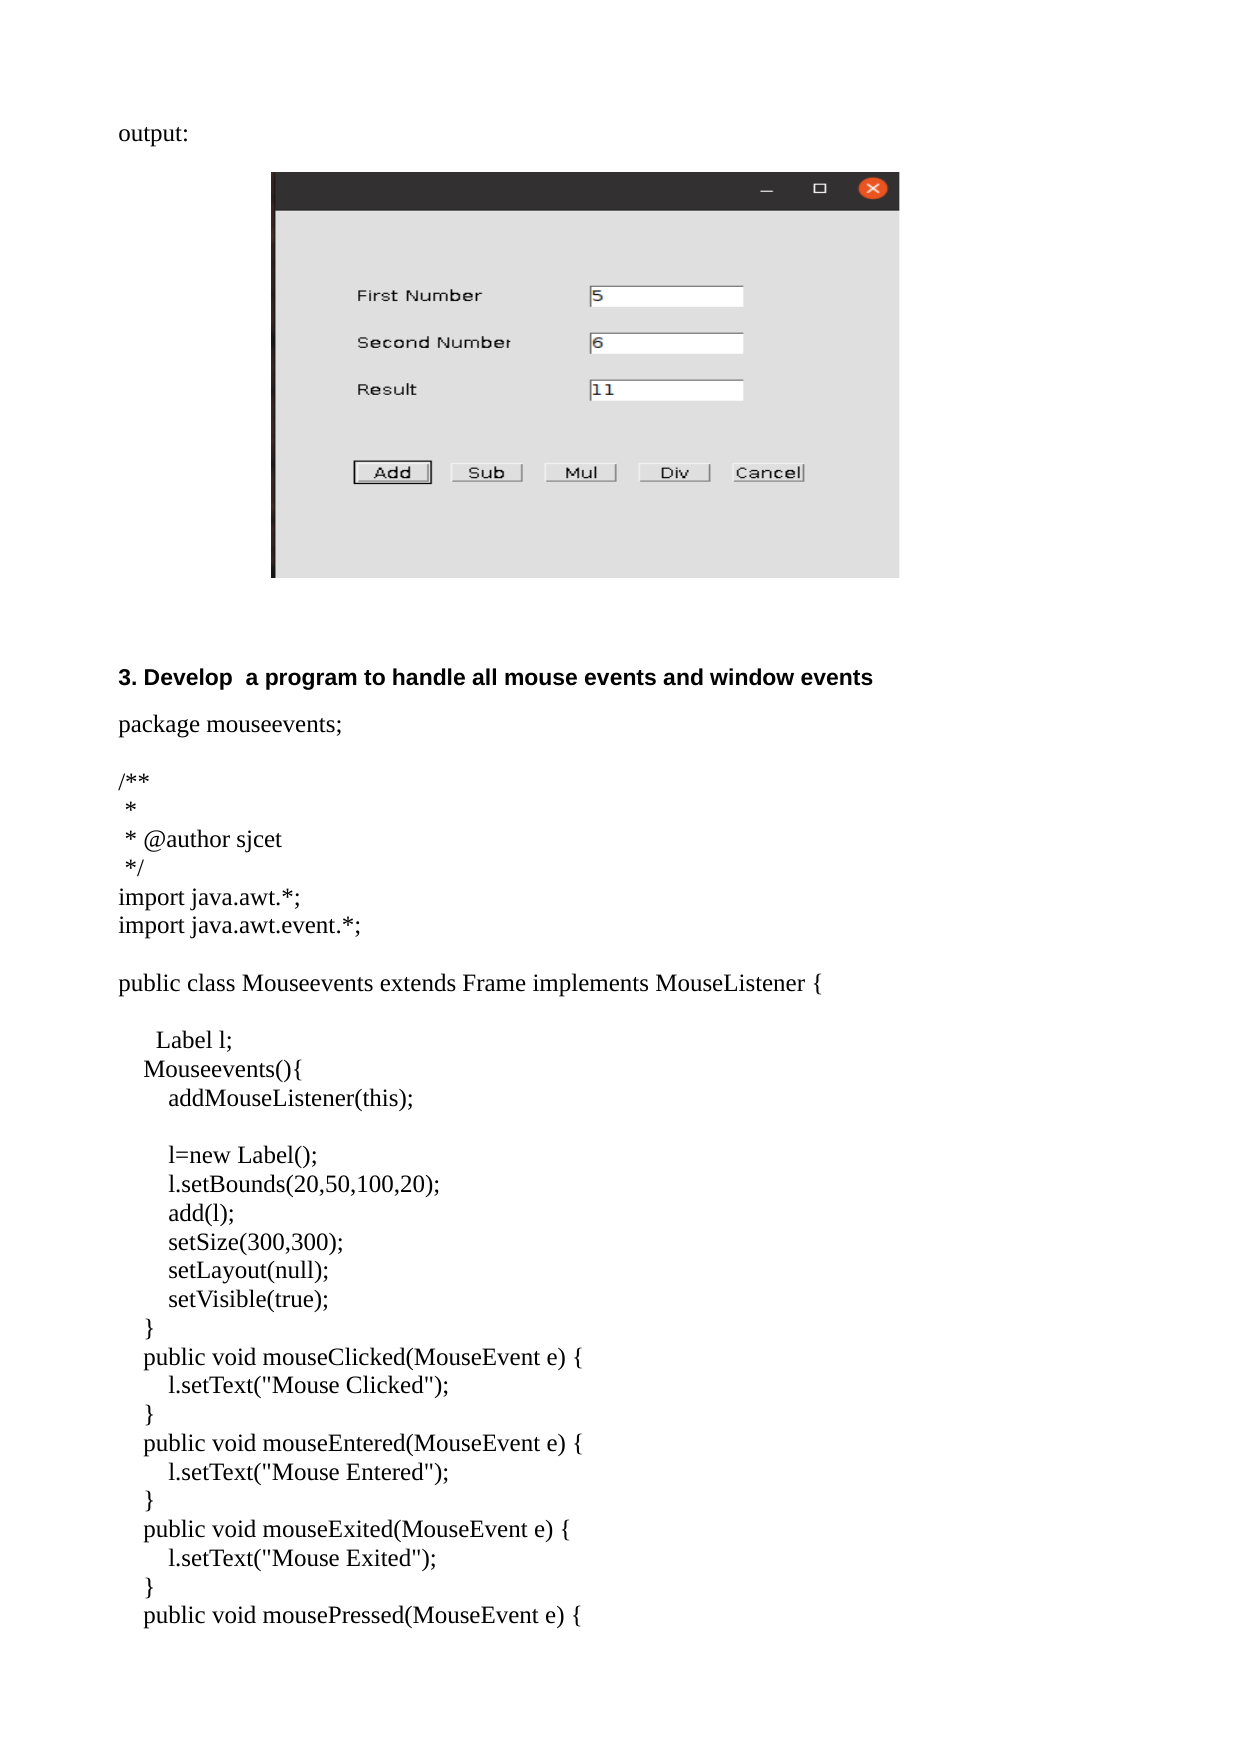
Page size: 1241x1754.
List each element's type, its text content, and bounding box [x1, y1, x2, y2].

text } [118, 1313, 1122, 1342]
text l=new Label(); [118, 1140, 1122, 1169]
text } [118, 1399, 1122, 1428]
text setSize(300,300); [118, 1227, 1122, 1255]
text } [118, 1572, 1122, 1600]
text output: [118, 118, 1122, 147]
text } [118, 1485, 1122, 1514]
text l.setText("Mouse Clicked"); [118, 1370, 1122, 1399]
text /** [118, 767, 1122, 795]
text import java.awt.*; [118, 882, 1122, 910]
text addMouseListener(this); [118, 1083, 1122, 1112]
text public void mouseClicked(MouseEvent e) { [118, 1342, 1122, 1370]
text * [118, 795, 1122, 824]
text Mouseevents(){ [118, 1054, 1122, 1083]
text public void mouseExited(MouseEvent e) { [118, 1514, 1122, 1543]
text l.setText("Mouse Entered"); [118, 1457, 1122, 1485]
text setLayout(null); [118, 1255, 1122, 1284]
text add(l); [118, 1198, 1122, 1227]
text public void mouseEntered(MouseEvent e) { [118, 1428, 1122, 1457]
picture [271, 172, 900, 578]
text * @author sjcet [118, 824, 1122, 853]
text public class Mouseevents extends Frame implements MouseListener { [118, 968, 1122, 997]
text 3. Develop a program to handle all mouse events and window events [118, 664, 1122, 691]
text l.setBounds(20,50,100,20); [118, 1169, 1122, 1198]
text Label l; [118, 1025, 1122, 1054]
text l.setText("Mouse Exited"); [118, 1543, 1122, 1572]
text package mouseevents; [118, 709, 1122, 738]
text import java.awt.event.*; [118, 910, 1122, 939]
text */ [118, 853, 1122, 882]
text public void mousePressed(MouseEvent e) { [118, 1600, 1122, 1629]
text setVisible(true); [118, 1284, 1122, 1313]
